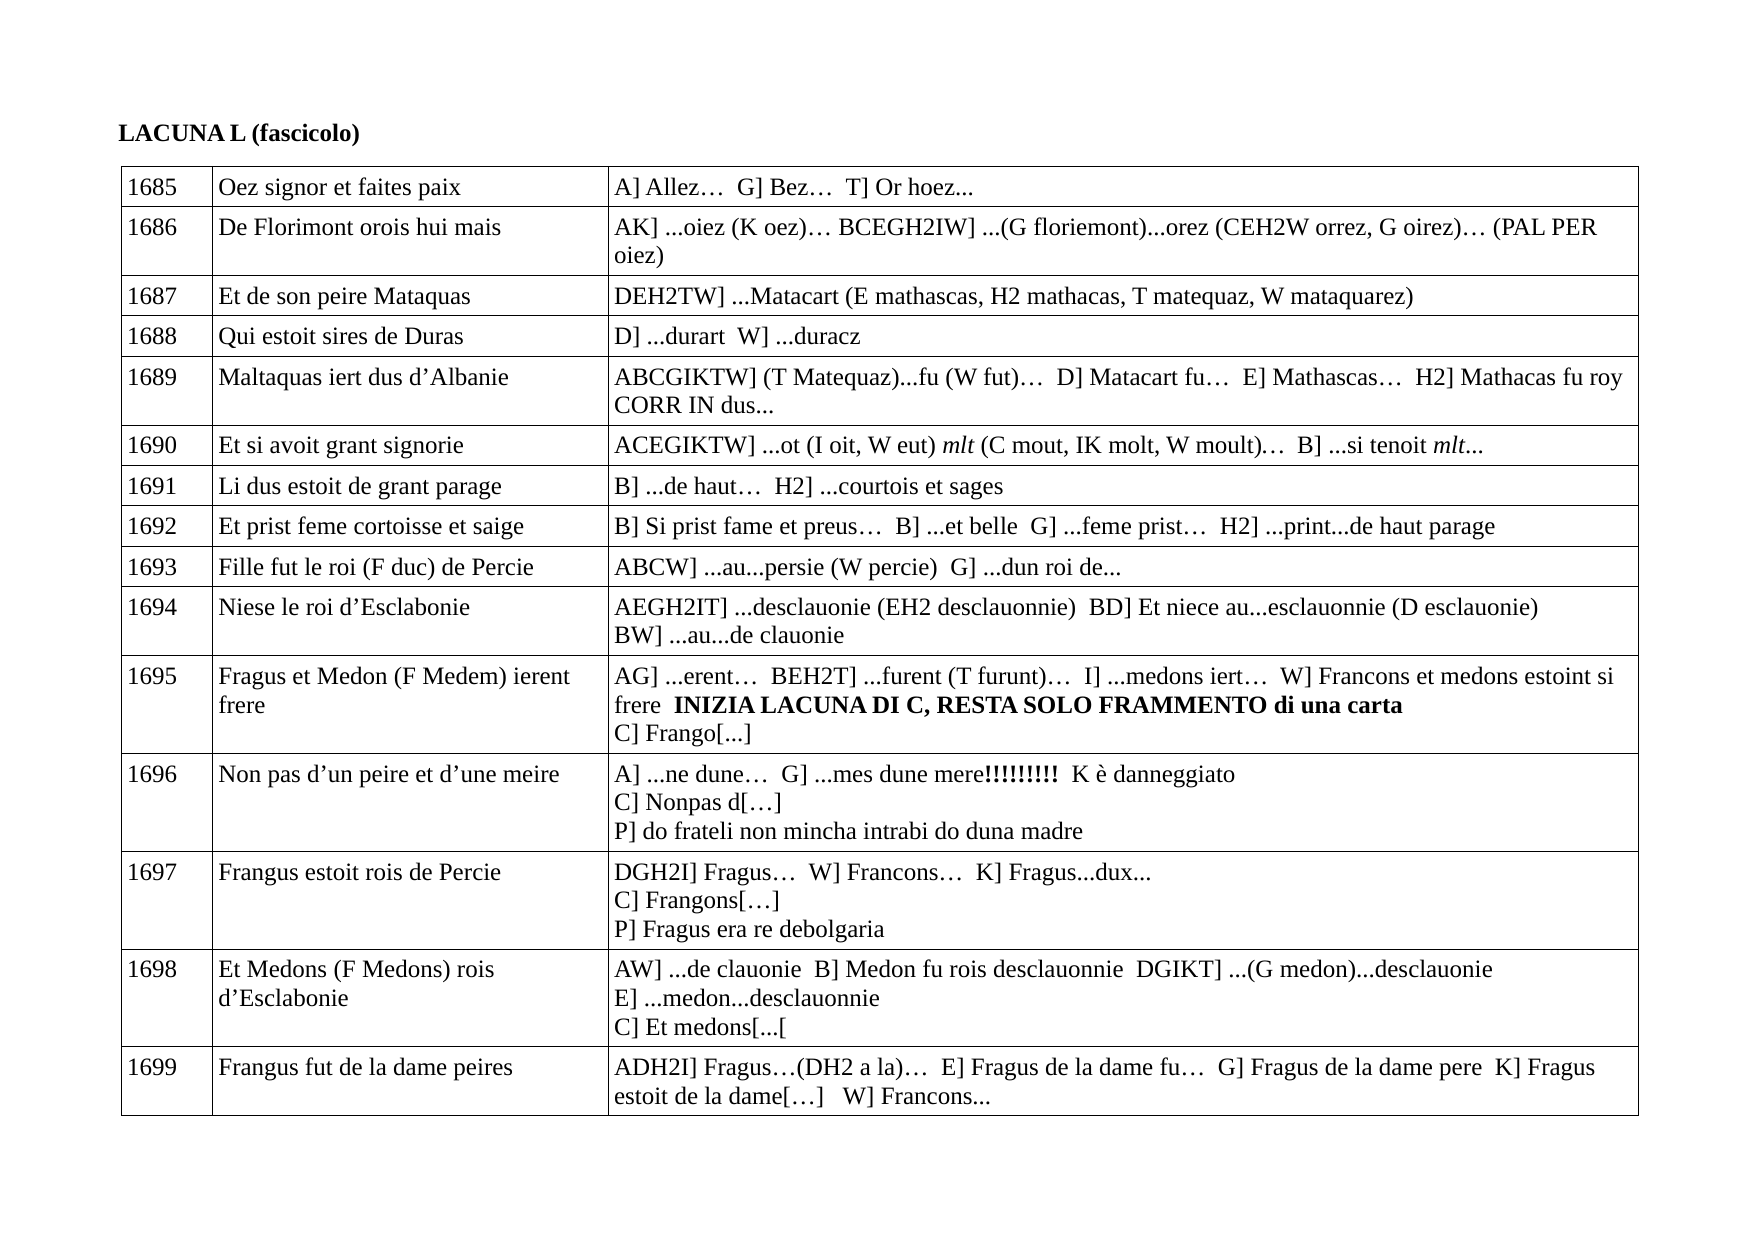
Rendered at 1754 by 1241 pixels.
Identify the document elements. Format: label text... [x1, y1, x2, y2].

table_cell AW] ...de clauonie B] Medon fu rois desclauonnie DGIKT] ...(G medon)...desclauonie E] ...medon...desclauonnie C] Et medons[...[ [609, 950, 1638, 1046]
table_cell 1695 [122, 656, 212, 753]
table_cell Et prist feme cortoisse et saige [213, 506, 608, 546]
text LACUNA L (fascicolo) [118, 118, 1636, 147]
table_cell 1691 [122, 466, 212, 505]
table_cell AG] ...erent… BEH2T] ...furent (T furunt)… I] ...medons iert… W] Francons et medons estoint si frere INIZIA LACUNA DI C, RESTA SOLO FRAMMENTO di una carta C] Frango[...] [609, 656, 1638, 753]
table_cell Niese le roi d’Esclabonie [213, 587, 608, 655]
table_cell Non pas d’un peire et d’une meire [213, 754, 608, 851]
table_cell D] ...durart W] ...duracz [609, 316, 1638, 356]
table_cell Et Medons (F Medons) rois d’Esclabonie [213, 950, 608, 1046]
table_cell 1697 [122, 852, 212, 948]
table_cell De Florimont orois hui mais [213, 207, 608, 275]
table_cell Qui estoit sires de Duras [213, 316, 608, 356]
table_cell Frangus fut de la dame peires [213, 1047, 608, 1115]
table_cell 1686 [122, 207, 212, 275]
table_cell 1699 [122, 1047, 212, 1115]
table_cell ABCGIKTW] (T Matequaz)...fu (W fut)… D] Matacart fu… E] Mathascas… H2] Mathacas fu roy CORR IN dus... [609, 357, 1638, 425]
table_cell 1698 [122, 950, 212, 1046]
table_cell DGH2I] Fragus… W] Francons… K] Fragus...dux... C] Frangons[…] P] Fragus era re debolgaria [609, 852, 1638, 948]
table_cell Frangus estoit rois de Percie [213, 852, 608, 948]
table_cell B] ...de haut… H2] ...courtois et sages [609, 466, 1638, 505]
table_cell 1689 [122, 357, 212, 425]
table_header Oez signor et faites paix [213, 167, 608, 206]
table_cell 1688 [122, 316, 212, 356]
table_cell Fille fut le roi (F duc) de Percie [213, 547, 608, 586]
table_header 1685 [122, 167, 212, 206]
table_header A] Allez… G] Bez… T] Or hoez... [609, 167, 1638, 206]
table_cell 1694 [122, 587, 212, 655]
table_cell 1687 [122, 276, 212, 315]
table_cell ABCW] ...au...persie (W percie) G] ...dun roi de... [609, 547, 1638, 586]
table_cell 1693 [122, 547, 212, 586]
table_cell Et si avoit grant signorie [213, 426, 608, 465]
table_cell ACEGIKTW] ...ot (I oit, W eut) mlt (C mout, IK molt, W moult)… B] ...si tenoit mlt... [609, 426, 1638, 465]
table_cell Li dus estoit de grant parage [213, 466, 608, 505]
table_cell A] ...ne dune… G] ...mes dune mere!!!!!!!!! K è danneggiato C] Nonpas d[…] P] do frateli non mincha intrabi do duna madre [609, 754, 1638, 851]
table_cell AEGH2IT] ...desclauonie (EH2 desclauonnie) BD] Et niece au...esclauonnie (D esclauonie) BW] ...au...de clauonie [609, 587, 1638, 655]
table_cell Fragus et Medon (F Medem) ierent frere [213, 656, 608, 753]
table_cell 1692 [122, 506, 212, 546]
table_cell B] Si prist fame et preus… B] ...et belle G] ...feme prist… H2] ...print...de haut parage [609, 506, 1638, 546]
table_cell AK] ...oiez (K oez)… BCEGH2IW] ...(G floriemont)...orez (CEH2W orrez, G oirez)… (PAL PER oiez) [609, 207, 1638, 275]
table_cell Maltaquas iert dus d’Albanie [213, 357, 608, 425]
table_cell 1696 [122, 754, 212, 851]
table_cell Et de son peire Mataquas [213, 276, 608, 315]
table_cell 1690 [122, 426, 212, 465]
table_cell DEH2TW] ...Matacart (E mathascas, H2 mathacas, T matequaz, W mataquarez) [609, 276, 1638, 315]
table_cell ADH2I] Fragus…(DH2 a la)… E] Fragus de la dame fu… G] Fragus de la dame pere K] Fragus estoit de la dame[…] W] Francons... [609, 1047, 1638, 1115]
